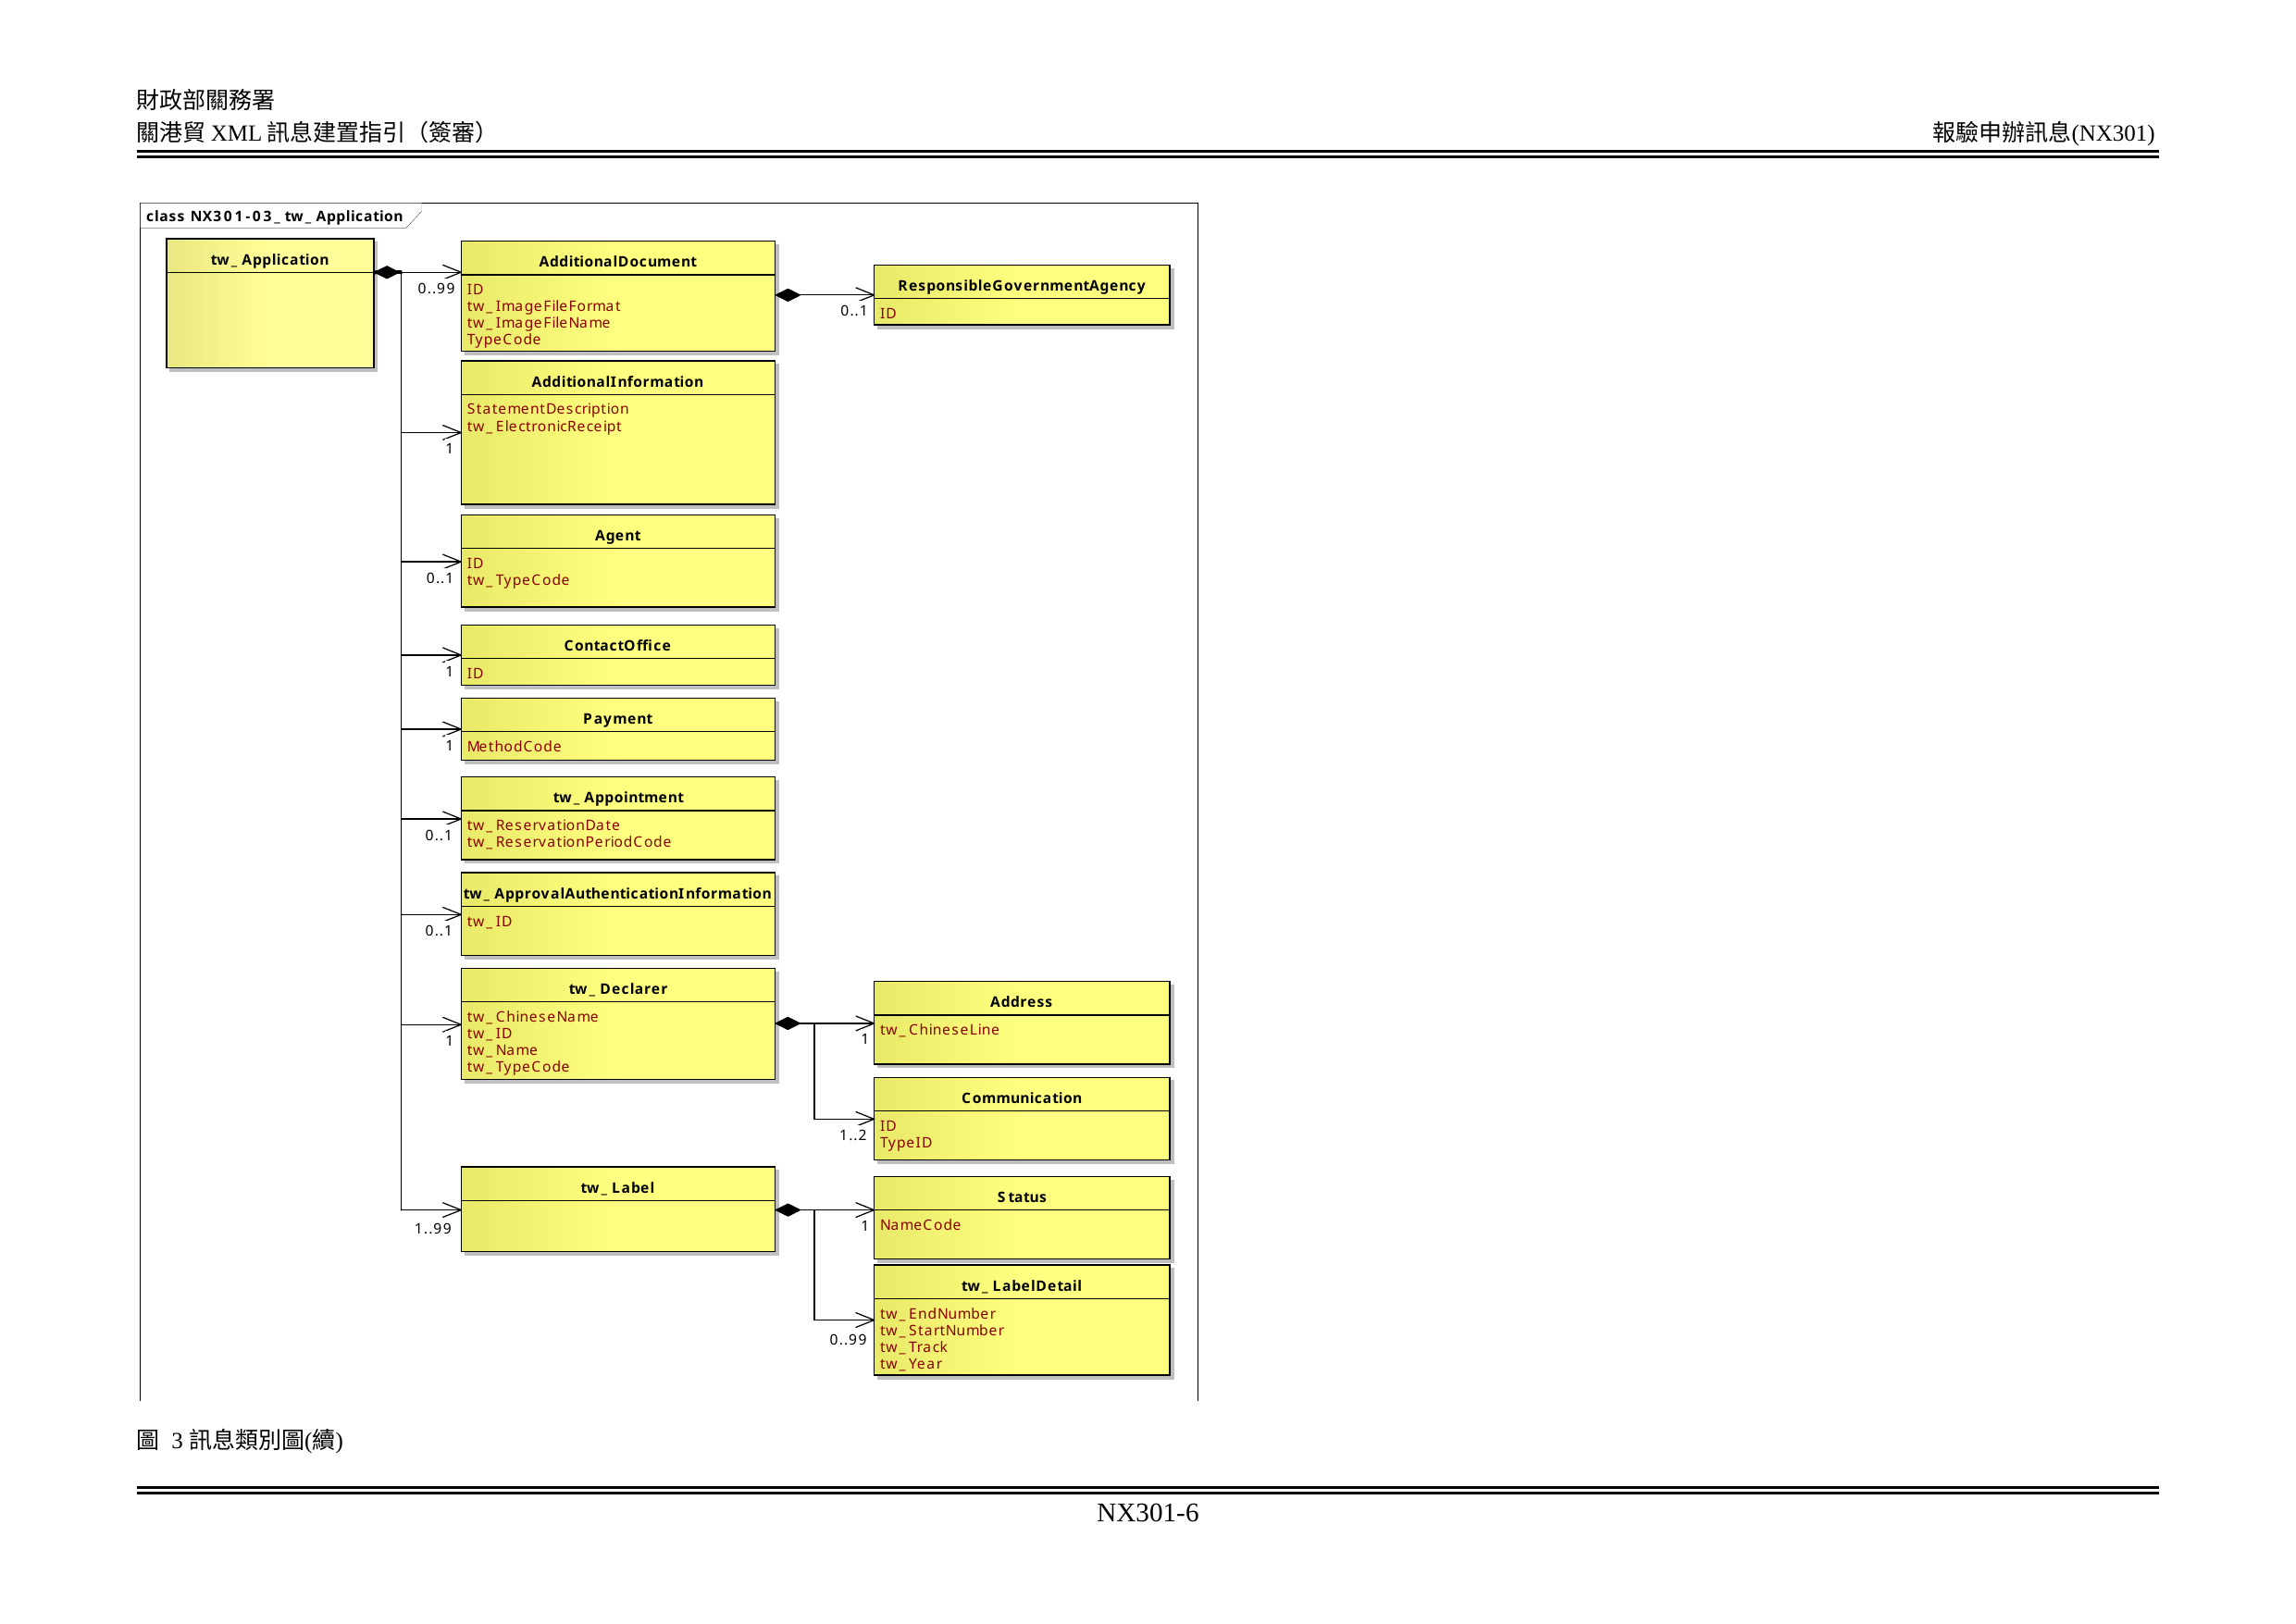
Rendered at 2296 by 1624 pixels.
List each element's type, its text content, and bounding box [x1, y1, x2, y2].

text 圖 3 訊息類別圖(續) [137, 1400, 2159, 1458]
